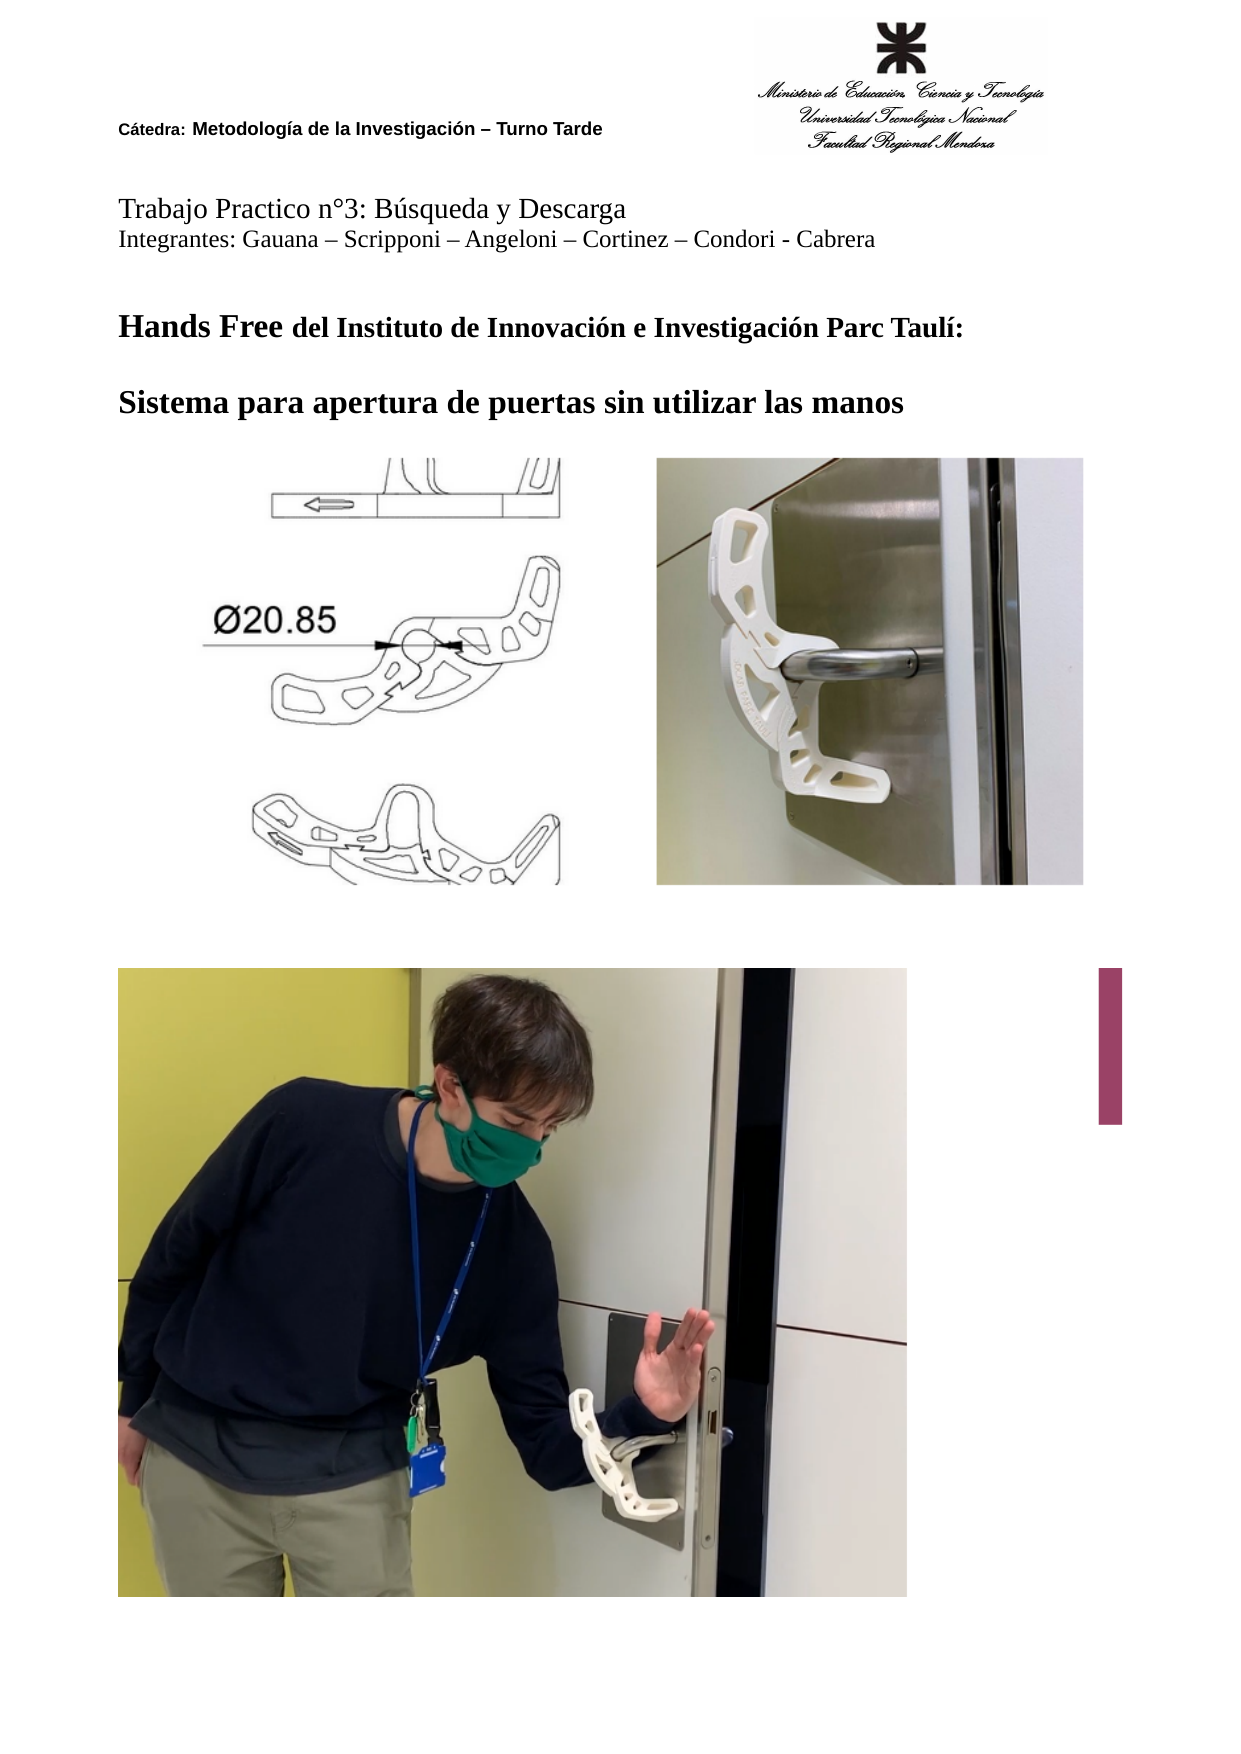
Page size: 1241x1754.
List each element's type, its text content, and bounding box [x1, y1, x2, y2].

picture [118, 968, 1123, 1597]
subtitle Hands Free del Instituto de Innovación e Investigación Parc Taulí: [118, 307, 1122, 345]
text Integrantes: Gauana – Scripponi – Angeloni – Cortinez – Condori - Cabrera [118, 224, 1122, 253]
picture [118, 433, 1123, 905]
text Trabajo Practico n°3: Búsqueda y Descarga [118, 191, 1122, 224]
subtitle Sistema para apertura de puertas sin utilizar las manos [118, 383, 1122, 421]
picture [754, 17, 1048, 155]
